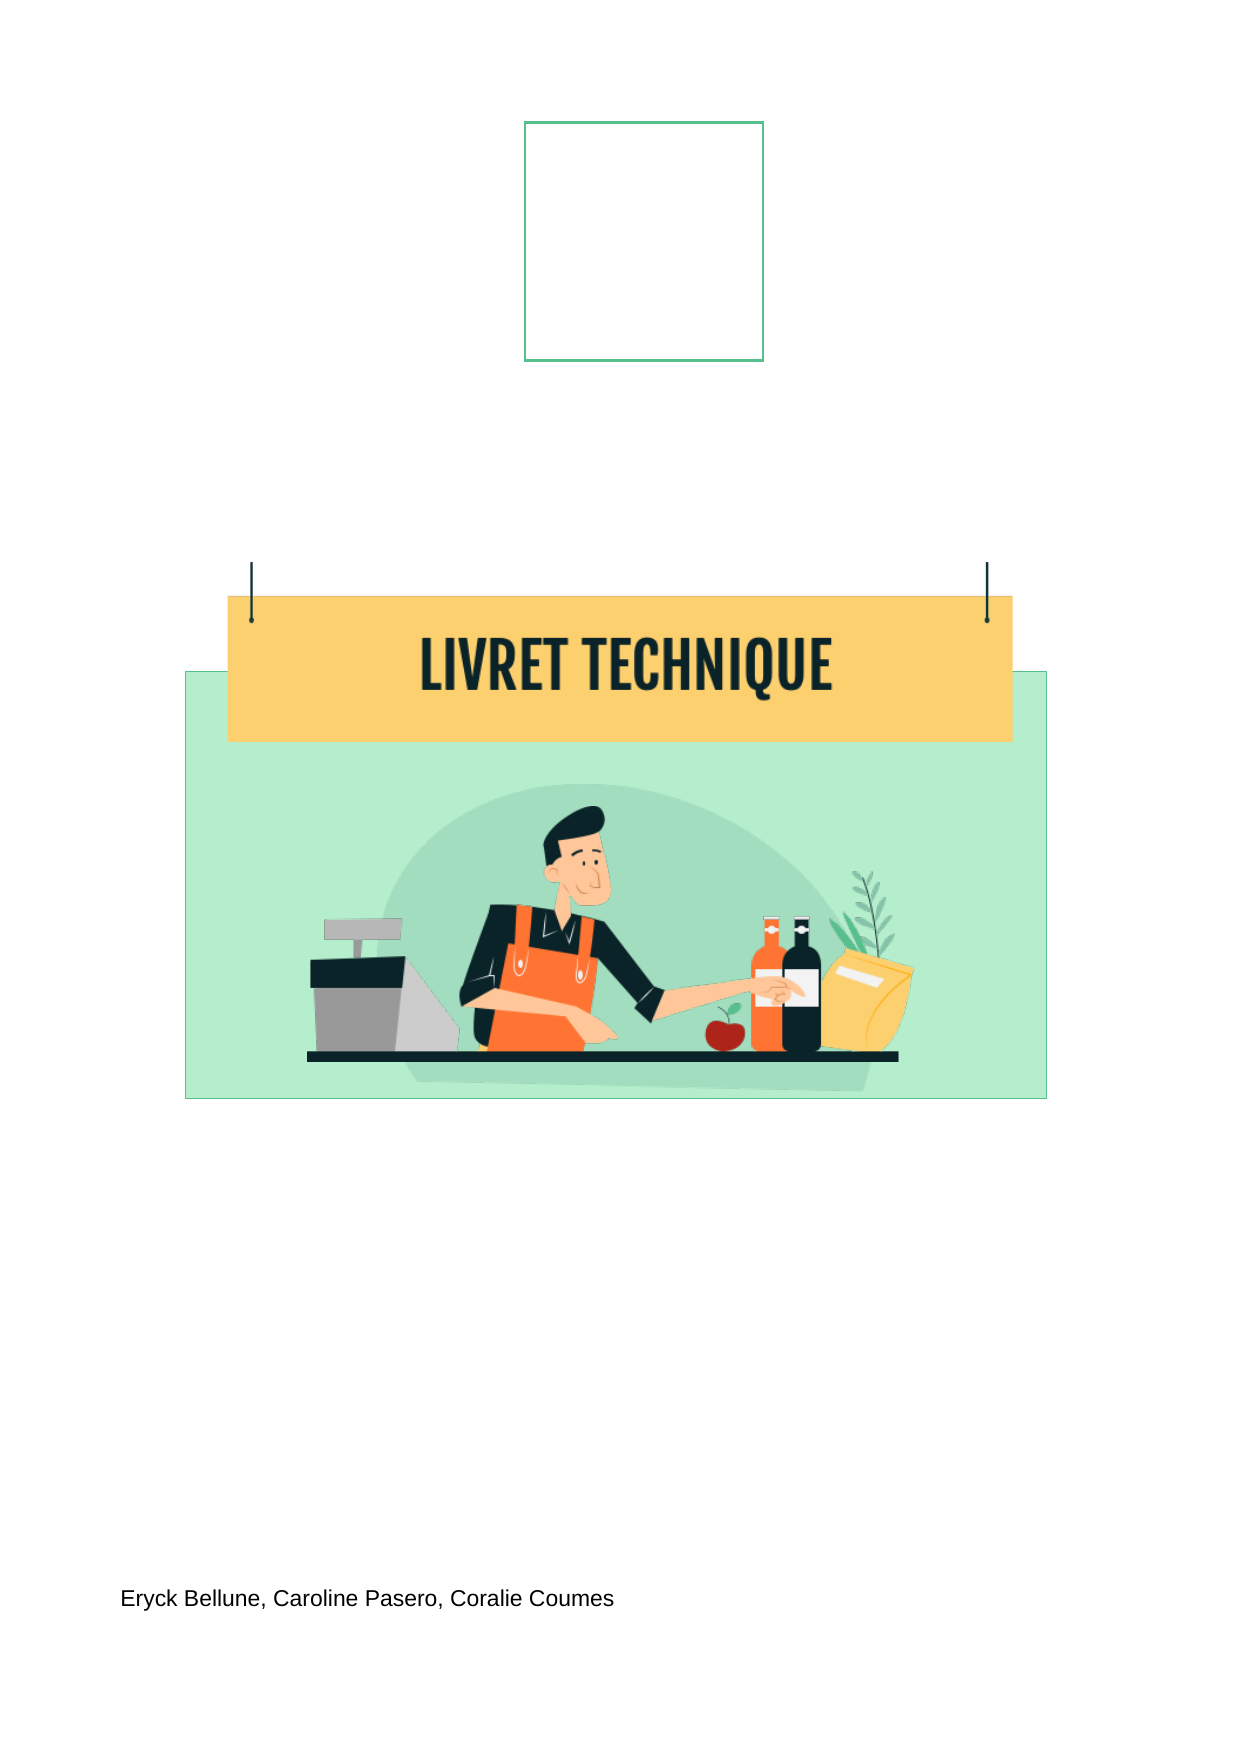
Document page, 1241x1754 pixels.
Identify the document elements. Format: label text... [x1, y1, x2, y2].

text Eryck Bellune, Caroline Pasero, Coralie Coumes [120, 1584, 674, 1611]
picture [227, 562, 1013, 742]
picture [307, 784, 915, 1092]
